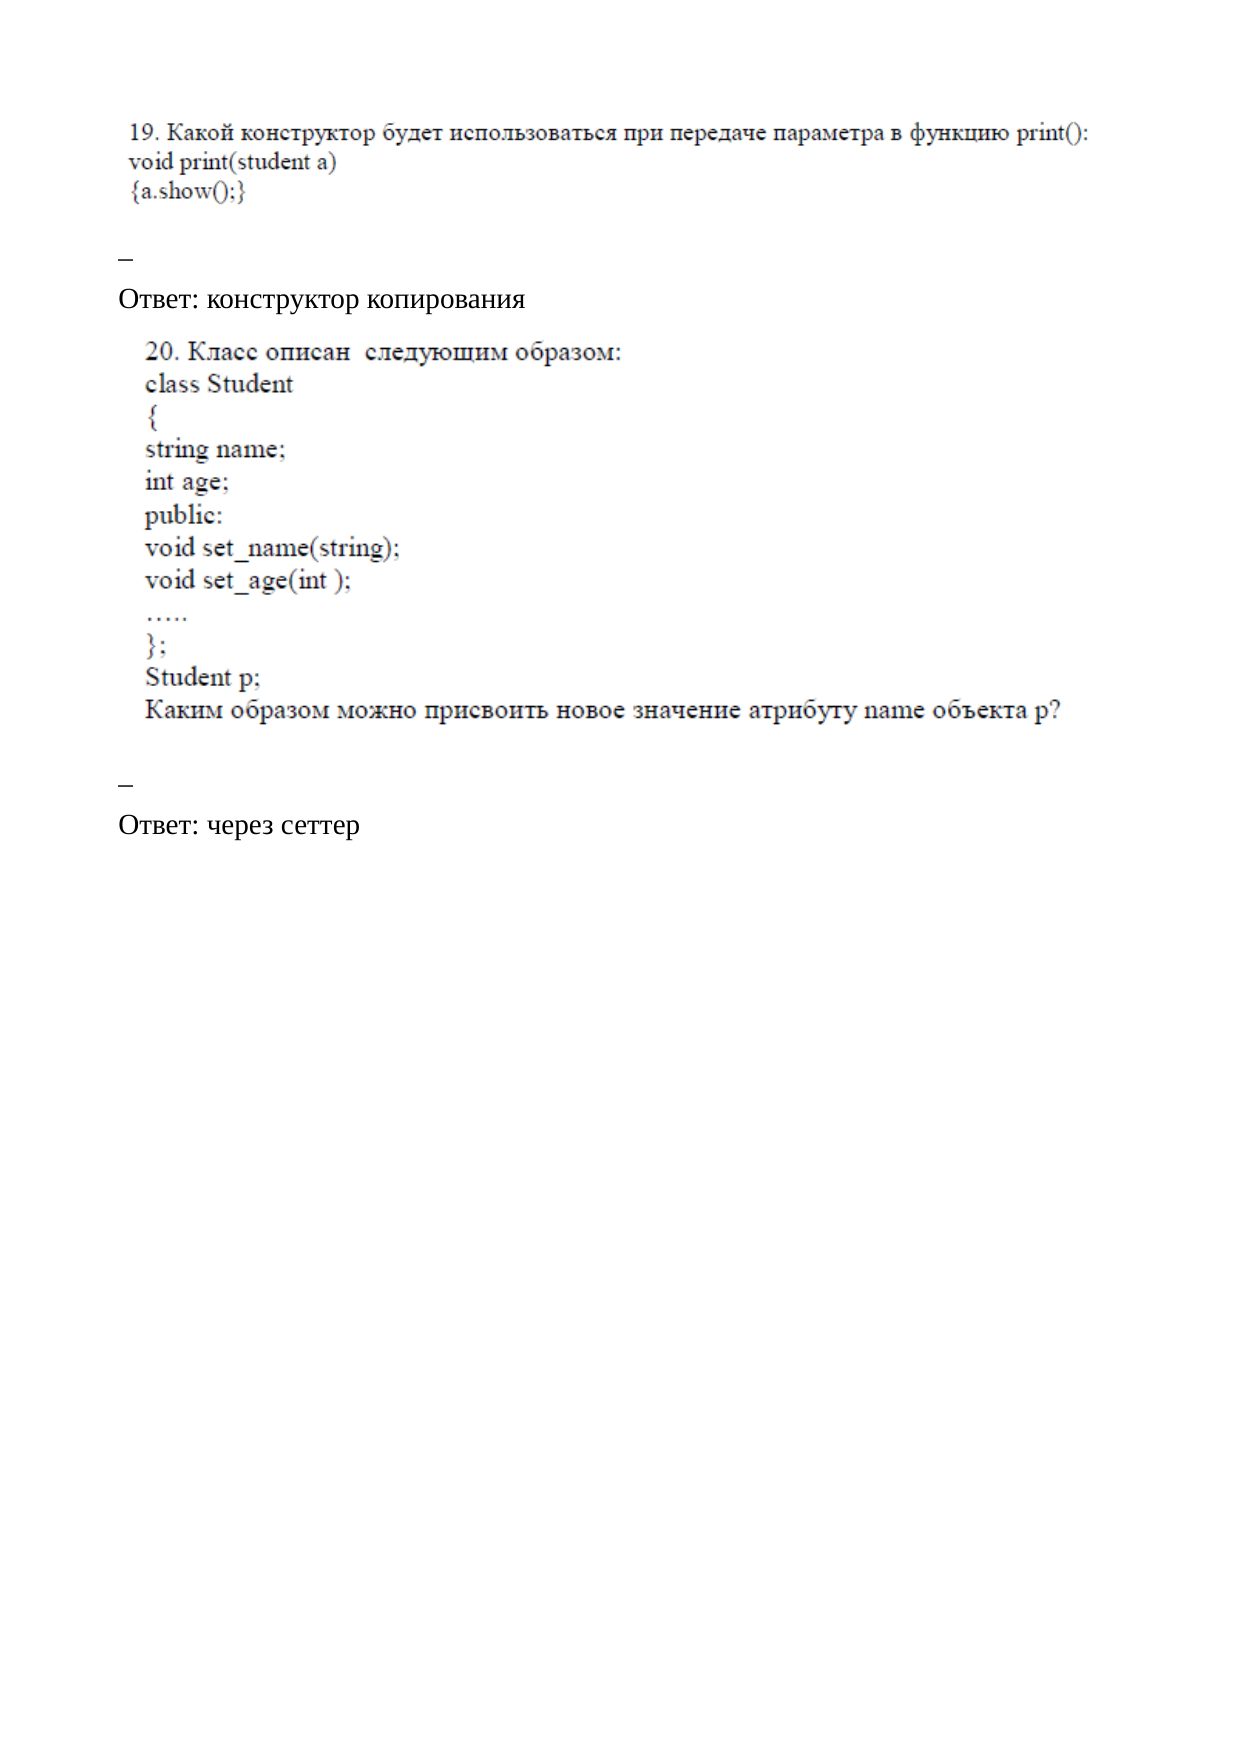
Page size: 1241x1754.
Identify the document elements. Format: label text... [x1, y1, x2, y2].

text Ответ: конструктор копирования [118, 281, 1122, 314]
text _ [118, 740, 1122, 790]
text _ [118, 214, 1122, 264]
picture [118, 118, 1123, 214]
picture [118, 331, 1123, 740]
text Ответ: через сеттер [118, 807, 1122, 840]
